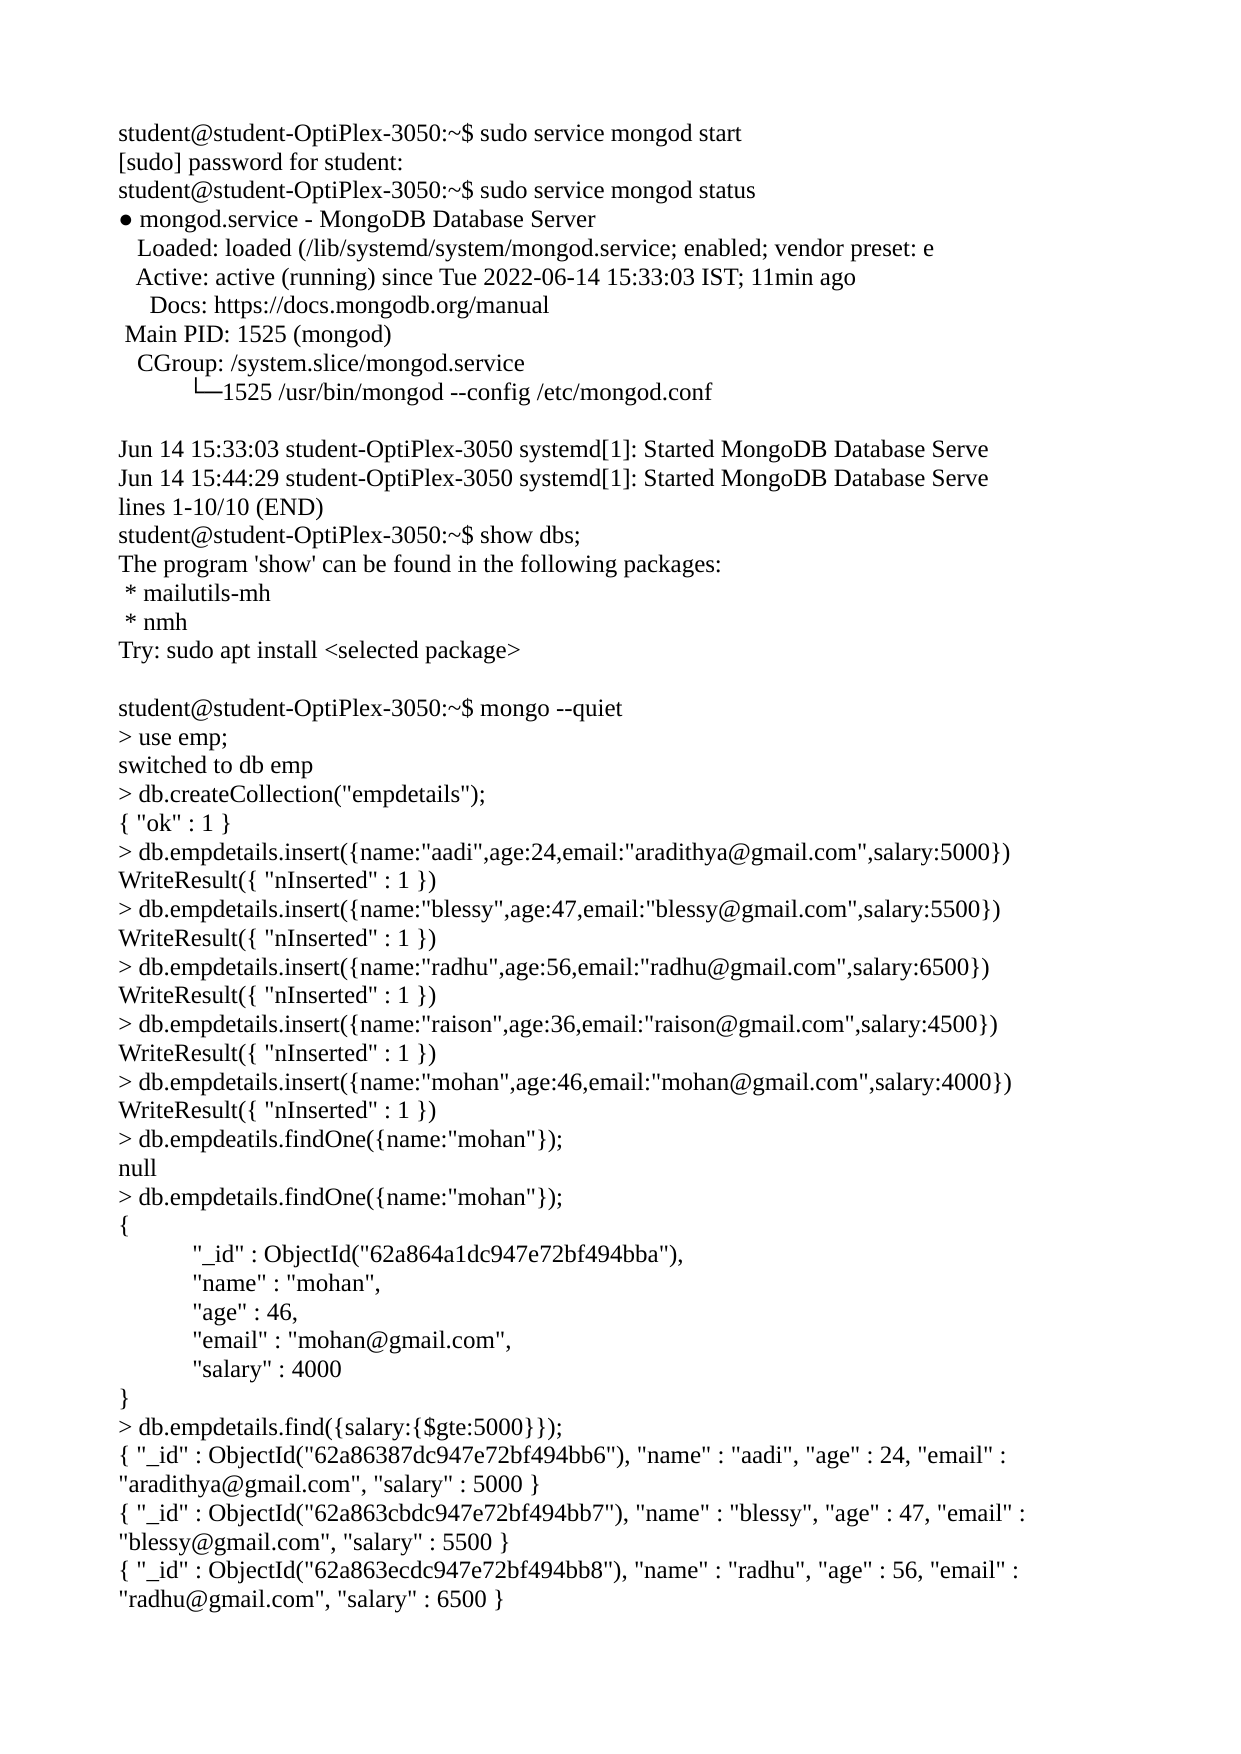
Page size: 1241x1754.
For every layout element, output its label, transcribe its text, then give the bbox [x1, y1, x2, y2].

text WriteResult({ "nInserted" : 1 }) [118, 1038, 1122, 1067]
text { "_id" : ObjectId("62a863cbdc947e72bf494bb7"), "name" : "blessy", "age" : 47, "email" : "blessy@gmail.com", "salary" : 5500 } [118, 1498, 1122, 1556]
text > db.empdetails.insert({name:"raison",age:36,email:"raison@gmail.com",salary:4500}) [118, 1009, 1122, 1038]
text null [118, 1153, 1122, 1182]
text Docs: https://docs.mongodb.org/manual [118, 291, 1122, 319]
text * mailutils-mh [118, 578, 1122, 607]
text └─1525 /usr/bin/mongod --config /etc/mongod.conf [118, 377, 1122, 406]
text Loaded: loaded (/lib/systemd/system/mongod.service; enabled; vendor preset: e [118, 233, 1122, 262]
text lines 1-10/10 (END) [118, 492, 1122, 521]
text > db.empdetails.insert({name:"radhu",age:56,email:"radhu@gmail.com",salary:6500}) [118, 952, 1122, 981]
text Jun 14 15:44:29 student-OptiPlex-3050 systemd[1]: Started MongoDB Database Serve [118, 463, 1122, 492]
text "age" : 46, [118, 1297, 1122, 1326]
text Try: sudo apt install <selected package> [118, 636, 1122, 664]
text > db.empdetails.insert({name:"mohan",age:46,email:"mohan@gmail.com",salary:4000}) [118, 1067, 1122, 1096]
text WriteResult({ "nInserted" : 1 }) [118, 866, 1122, 894]
text > db.empdetails.findOne({name:"mohan"}); [118, 1182, 1122, 1211]
text student@student-OptiPlex-3050:~$ mongo --quiet [118, 693, 1122, 722]
text WriteResult({ "nInserted" : 1 }) [118, 1096, 1122, 1124]
text { "_id" : ObjectId("62a863ecdc947e72bf494bb8"), "name" : "radhu", "age" : 56, "email" : "radhu@gmail.com", "salary" : 6500 } [118, 1556, 1122, 1613]
text student@student-OptiPlex-3050:~$ sudo service mongod start [118, 118, 1122, 147]
text > db.empdetails.insert({name:"aadi",age:24,email:"aradithya@gmail.com",salary:5000}) [118, 837, 1122, 866]
text > use emp; [118, 722, 1122, 751]
text { [118, 1211, 1122, 1239]
text "email" : "mohan@gmail.com", [118, 1326, 1122, 1354]
text Main PID: 1525 (mongod) [118, 319, 1122, 348]
text student@student-OptiPlex-3050:~$ sudo service mongod status [118, 176, 1122, 204]
text "salary" : 4000 [118, 1354, 1122, 1383]
text WriteResult({ "nInserted" : 1 }) [118, 923, 1122, 952]
text > db.createCollection("empdetails"); [118, 779, 1122, 808]
text { "ok" : 1 } [118, 808, 1122, 837]
text > db.empdeatils.findOne({name:"mohan"}); [118, 1124, 1122, 1153]
text > db.empdetails.find({salary:{$gte:5000}}); [118, 1412, 1122, 1441]
text } [118, 1383, 1122, 1412]
text CGroup: /system.slice/mongod.service [118, 348, 1122, 377]
text Jun 14 15:33:03 student-OptiPlex-3050 systemd[1]: Started MongoDB Database Serve [118, 434, 1122, 463]
text switched to db emp [118, 751, 1122, 779]
text { "_id" : ObjectId("62a86387dc947e72bf494bb6"), "name" : "aadi", "age" : 24, "email" : "aradithya@gmail.com", "salary" : 5000 } [118, 1441, 1122, 1498]
text WriteResult({ "nInserted" : 1 }) [118, 981, 1122, 1009]
text ● mongod.service - MongoDB Database Server [118, 204, 1122, 233]
text * nmh [118, 607, 1122, 636]
text student@student-OptiPlex-3050:~$ show dbs; [118, 521, 1122, 549]
text Active: active (running) since Tue 2022-06-14 15:33:03 IST; 11min ago [118, 262, 1122, 291]
text [sudo] password for student: [118, 147, 1122, 176]
text "name" : "mohan", [118, 1268, 1122, 1297]
text > db.empdetails.insert({name:"blessy",age:47,email:"blessy@gmail.com",salary:5500}) [118, 894, 1122, 923]
text "_id" : ObjectId("62a864a1dc947e72bf494bba"), [118, 1239, 1122, 1268]
text The program 'show' can be found in the following packages: [118, 549, 1122, 578]
